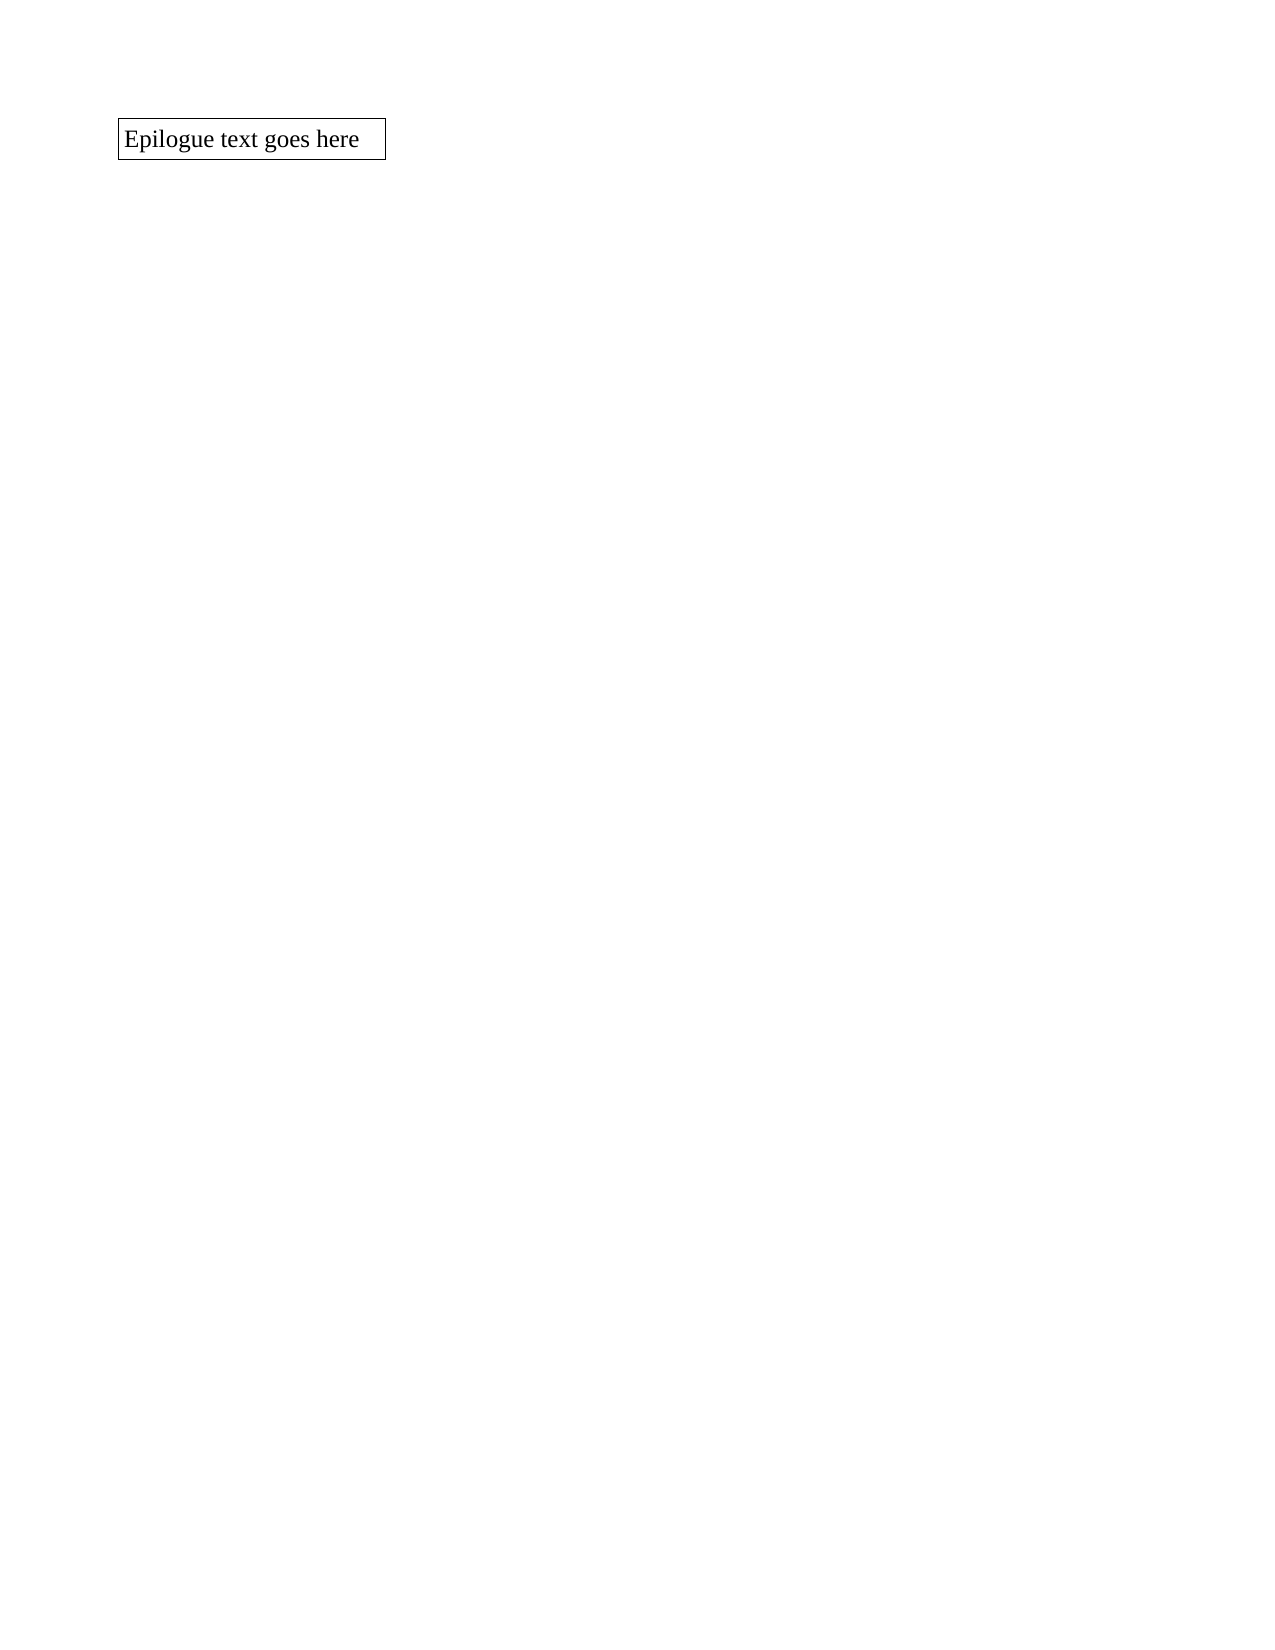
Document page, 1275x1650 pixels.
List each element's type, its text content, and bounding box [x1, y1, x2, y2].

table_header Epilogue text goes here [119, 119, 385, 158]
